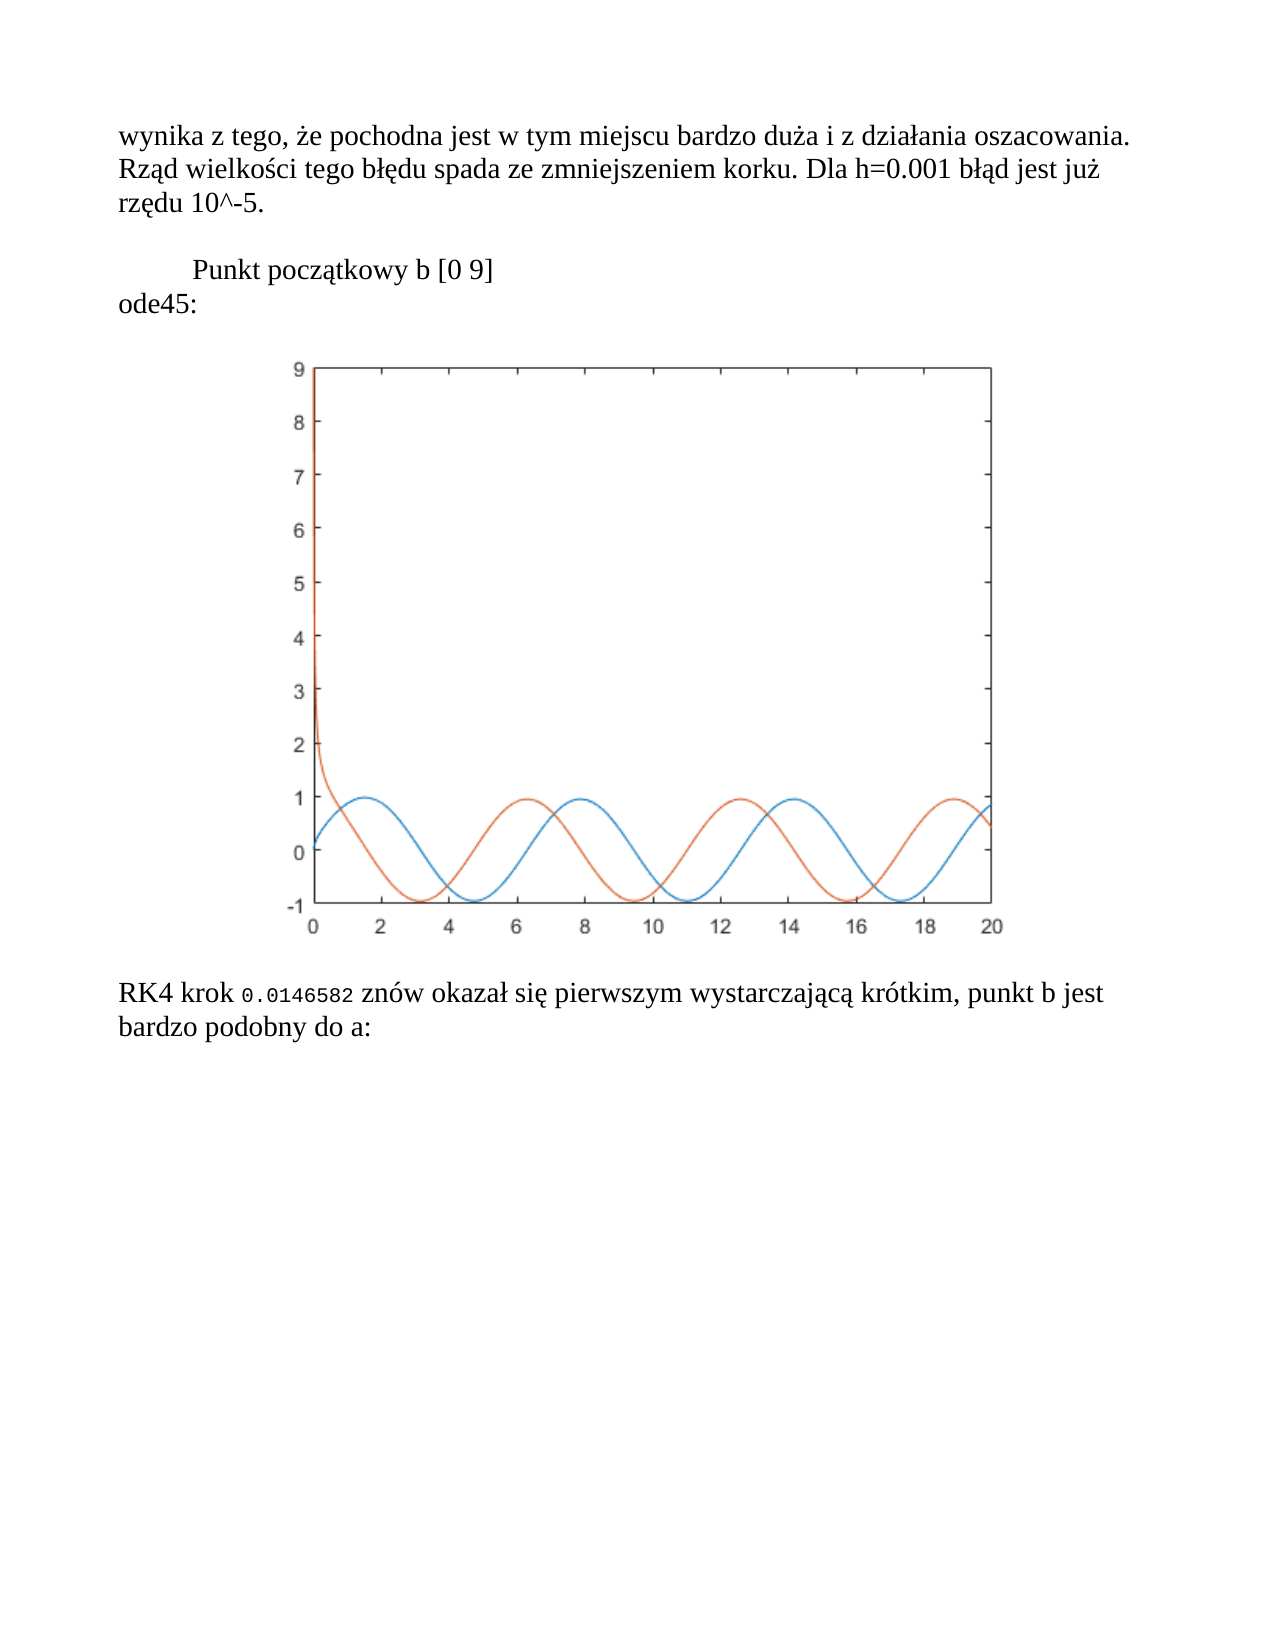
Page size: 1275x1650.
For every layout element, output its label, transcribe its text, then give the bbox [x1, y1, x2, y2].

text ode45: [118, 286, 1157, 319]
picture [200, 319, 1075, 976]
text RK4 krok 0.0146582 znów okazał się pierwszym wystarczającą krótkim, punkt b jest bardzo podobny do a: [118, 976, 1157, 1043]
text Punkt początkowy b [0 9] [118, 252, 1157, 286]
text wynika z tego, że pochodna jest w tym miejscu bardzo duża i z działania oszacowania. Rząd wielkości tego błędu spada ze zmniejszeniem korku. Dla h=0.001 błąd jest już rzędu 10^-5. [118, 118, 1157, 219]
